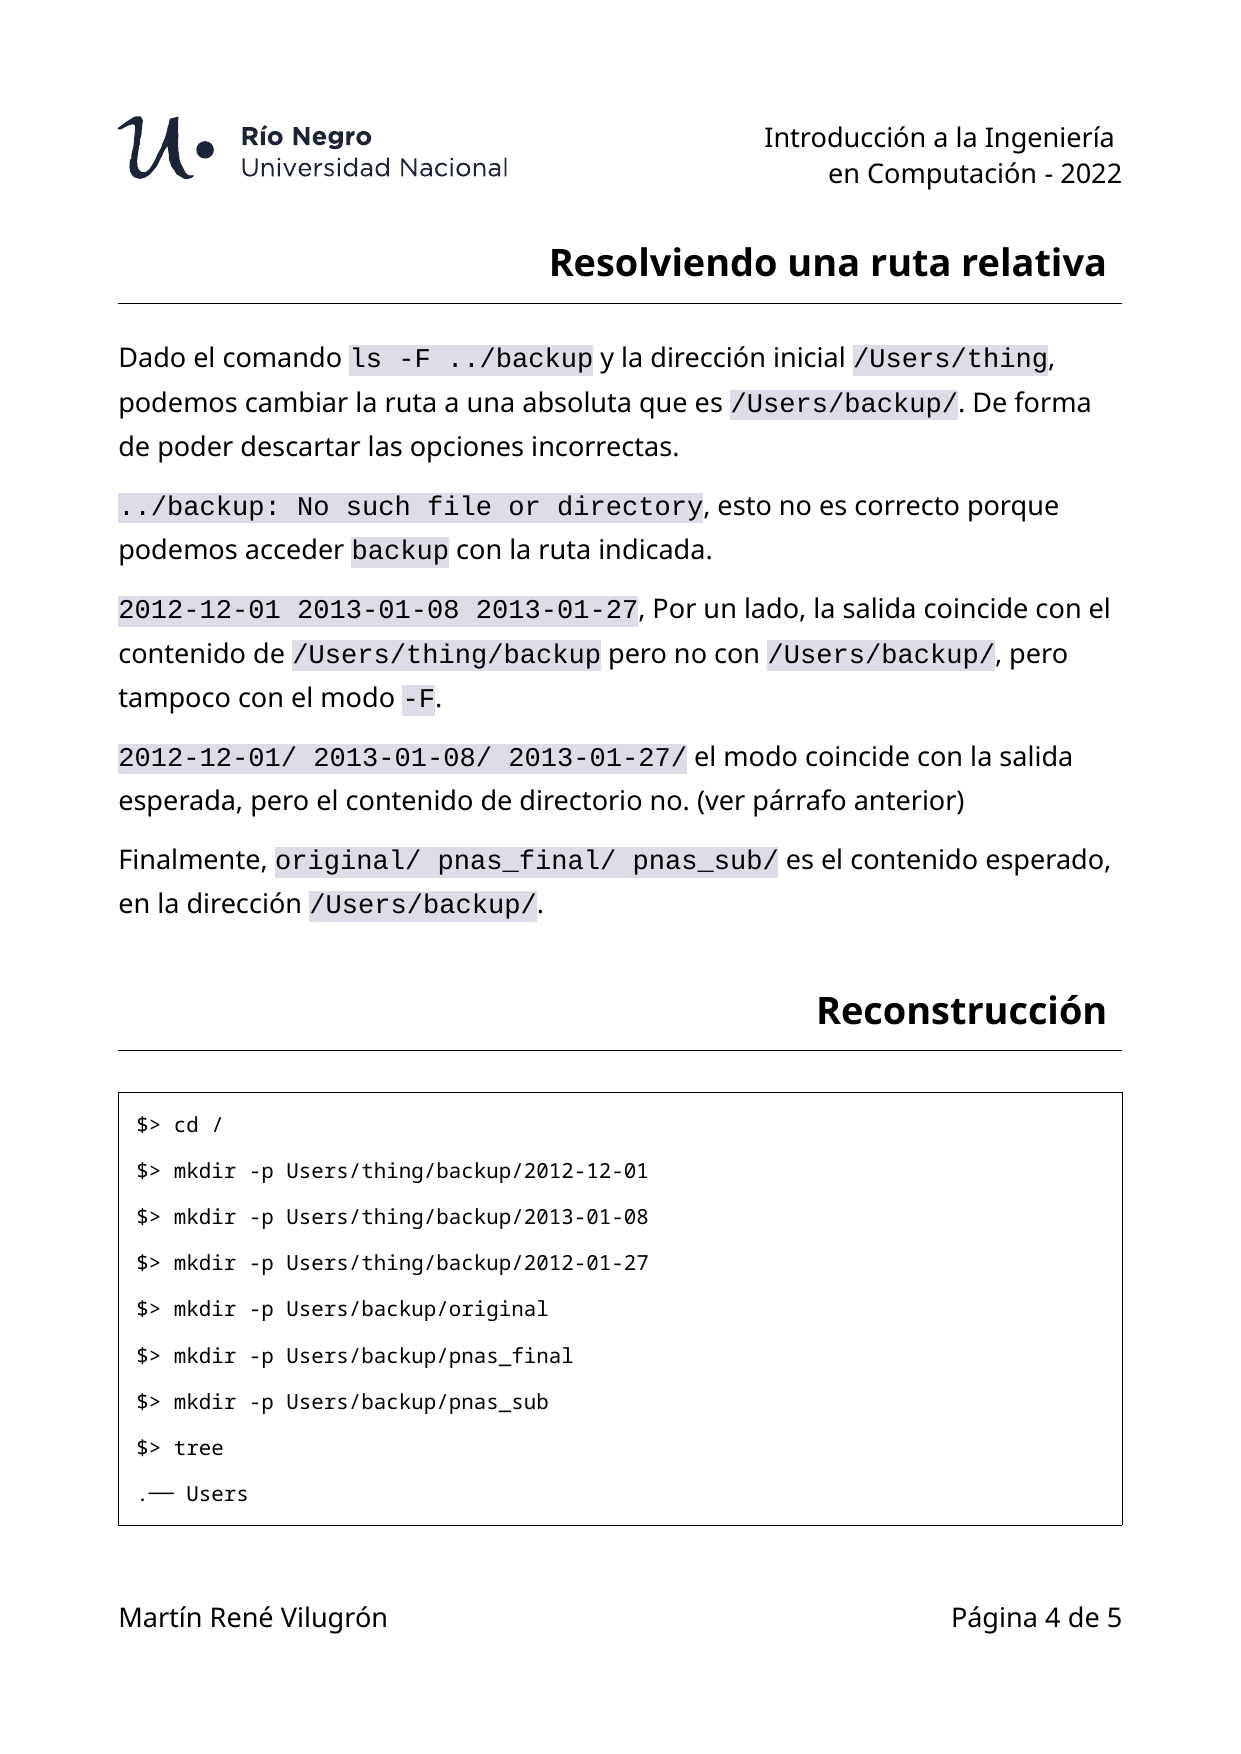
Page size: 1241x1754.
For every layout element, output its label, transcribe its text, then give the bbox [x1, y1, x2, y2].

subtitle Reconstrucción [118, 969, 1122, 1050]
text .── Users [119, 1461, 1122, 1525]
text $> tree [119, 1415, 1122, 1461]
text $> mkdir -p Users/thing/backup/2012-12-01 [119, 1138, 1122, 1184]
text $> mkdir -p Users/backup/pnas_final [119, 1323, 1122, 1369]
text ../backup: No such file or directory, esto no es correcto porque podemos acceder backup con la ruta indicada. [118, 486, 1122, 568]
text Dado el comando ls -F ../backup y la dirección inicial /Users/thing, podemos cambiar la ruta a una absoluta que es /Users/backup/. De forma de poder descartar las opciones incorrectas. [118, 339, 1122, 464]
text $> cd / [119, 1093, 1122, 1138]
text $> mkdir -p Users/thing/backup/2013-01-08 [119, 1184, 1122, 1231]
text $> mkdir -p Users/backup/original [119, 1277, 1122, 1323]
text 2012-12-01 2013-01-08 2013-01-27, Por un lado, la salida coincide con el contenido de /Users/thing/backup pero no con /Users/backup/, pero tampoco con el modo -F. [118, 590, 1122, 716]
text 2012-12-01/ 2013-01-08/ 2013-01-27/ el modo coincide con la salida esperada, pero el contenido de directorio no. (ver párrafo anterior) [118, 737, 1122, 819]
text Finalmente, original/ pnas_final/ pnas_sub/ es el contenido esperado, en la dirección /Users/backup/. [118, 841, 1122, 922]
text $> mkdir -p Users/thing/backup/2012-01-27 [119, 1231, 1122, 1277]
text $> mkdir -p Users/backup/pnas_sub [119, 1369, 1122, 1415]
subtitle Resolviendo una ruta relativa [118, 221, 1122, 303]
